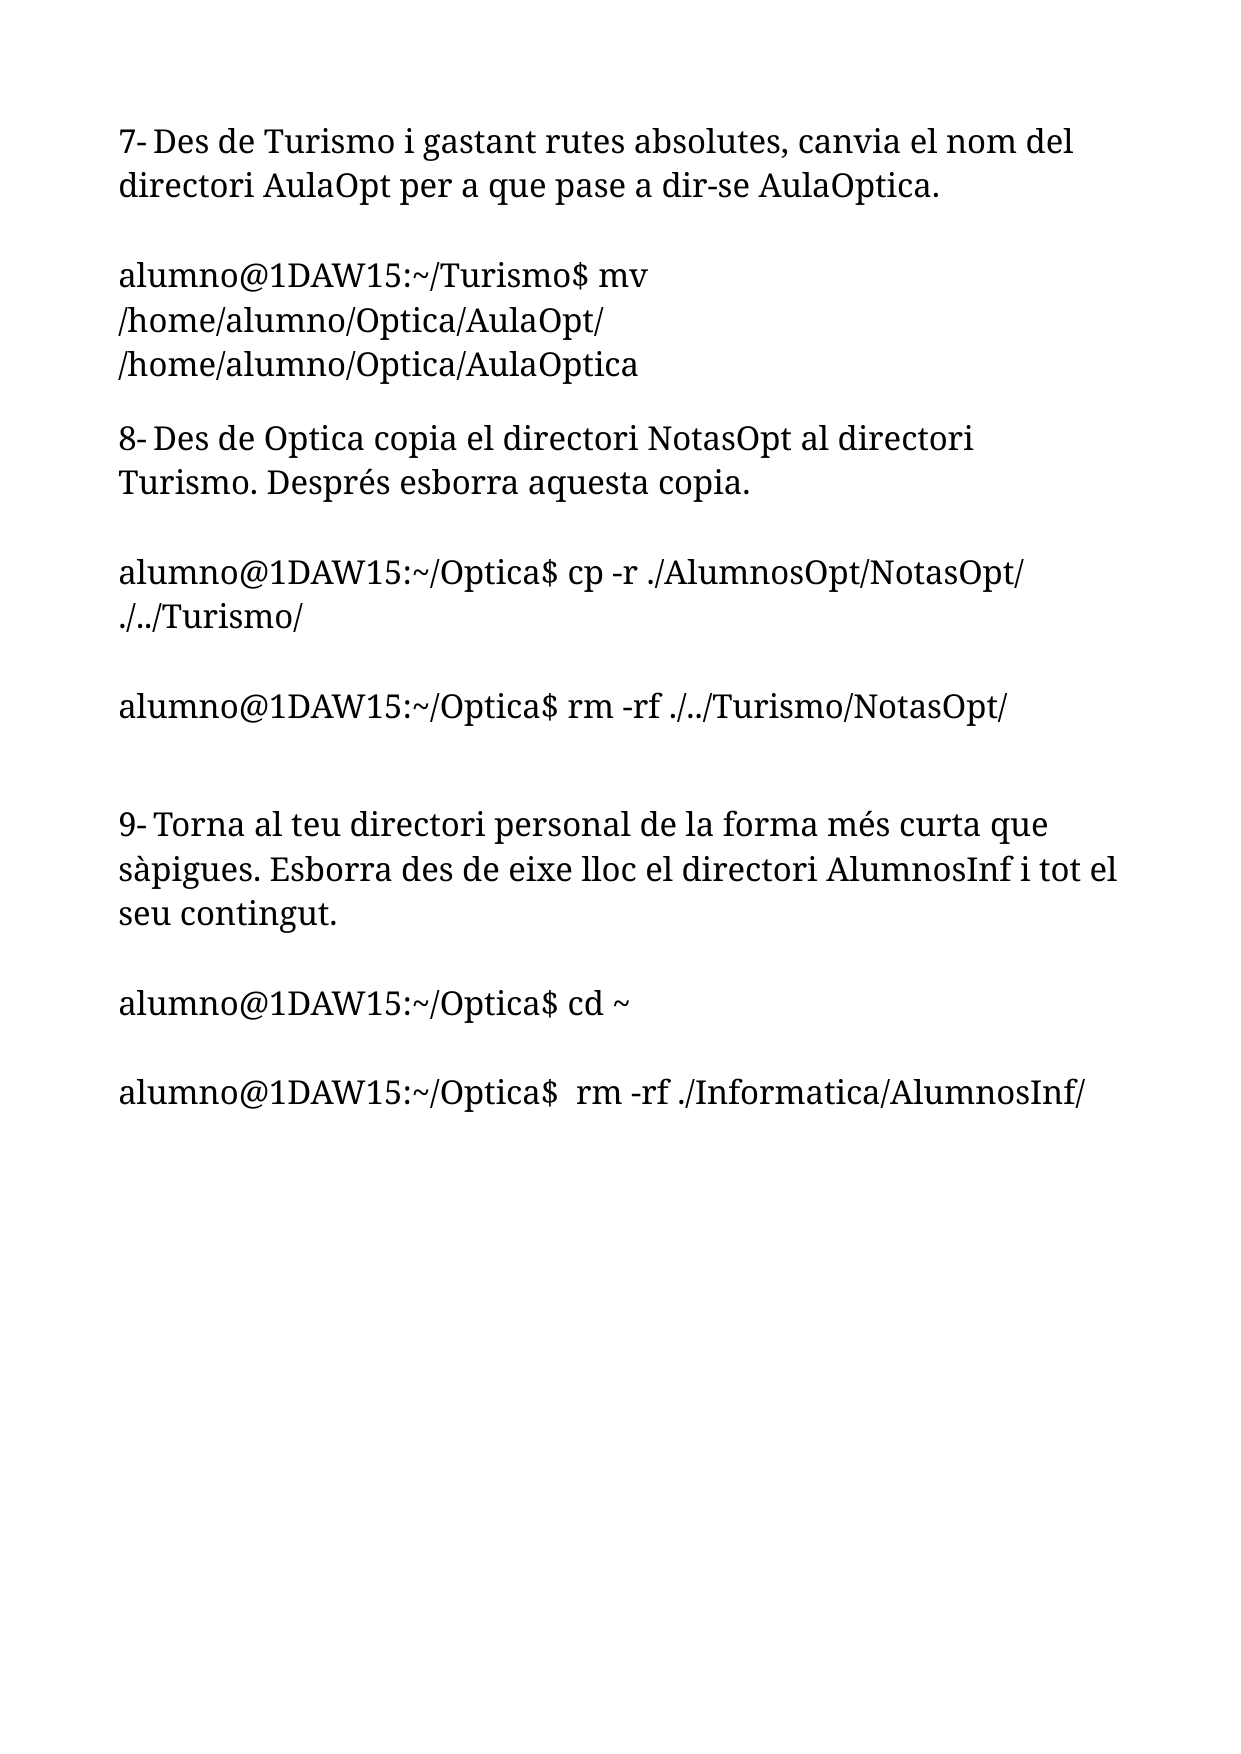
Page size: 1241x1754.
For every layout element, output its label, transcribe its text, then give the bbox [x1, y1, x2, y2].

text alumno@1DAW15:~/Optica$ rm -rf ./../Turismo/NotasOpt/ [118, 683, 1122, 728]
text alumno@1DAW15:~/Optica$ rm -rf ./Informatica/AlumnosInf/ [118, 1069, 1122, 1114]
text alumno@1DAW15:~/Turismo$ mv /home/alumno/Optica/AulaOpt/ /home/alumno/Optica/AulaOptica [118, 252, 1122, 386]
text alumno@1DAW15:~/Optica$ cp -r ./AlumnosOpt/NotasOpt/ ./../Turismo/ [118, 549, 1122, 638]
text 8- Des de Optica copia el directori NotasOpt al directori Turismo. Després esborra aquesta copia. [118, 386, 1122, 504]
text 7- Des de Turismo i gastant rutes absolutes, canvia el nom del directori AulaOpt per a que pase a dir-se AulaOptica. [118, 118, 1122, 207]
text 9- Torna al teu directori personal de la forma més curta que sàpigues. Esborra des de eixe lloc el directori AlumnosInf i tot el seu contingut. [118, 772, 1122, 935]
text alumno@1DAW15:~/Optica$ cd ~ [118, 980, 1122, 1025]
